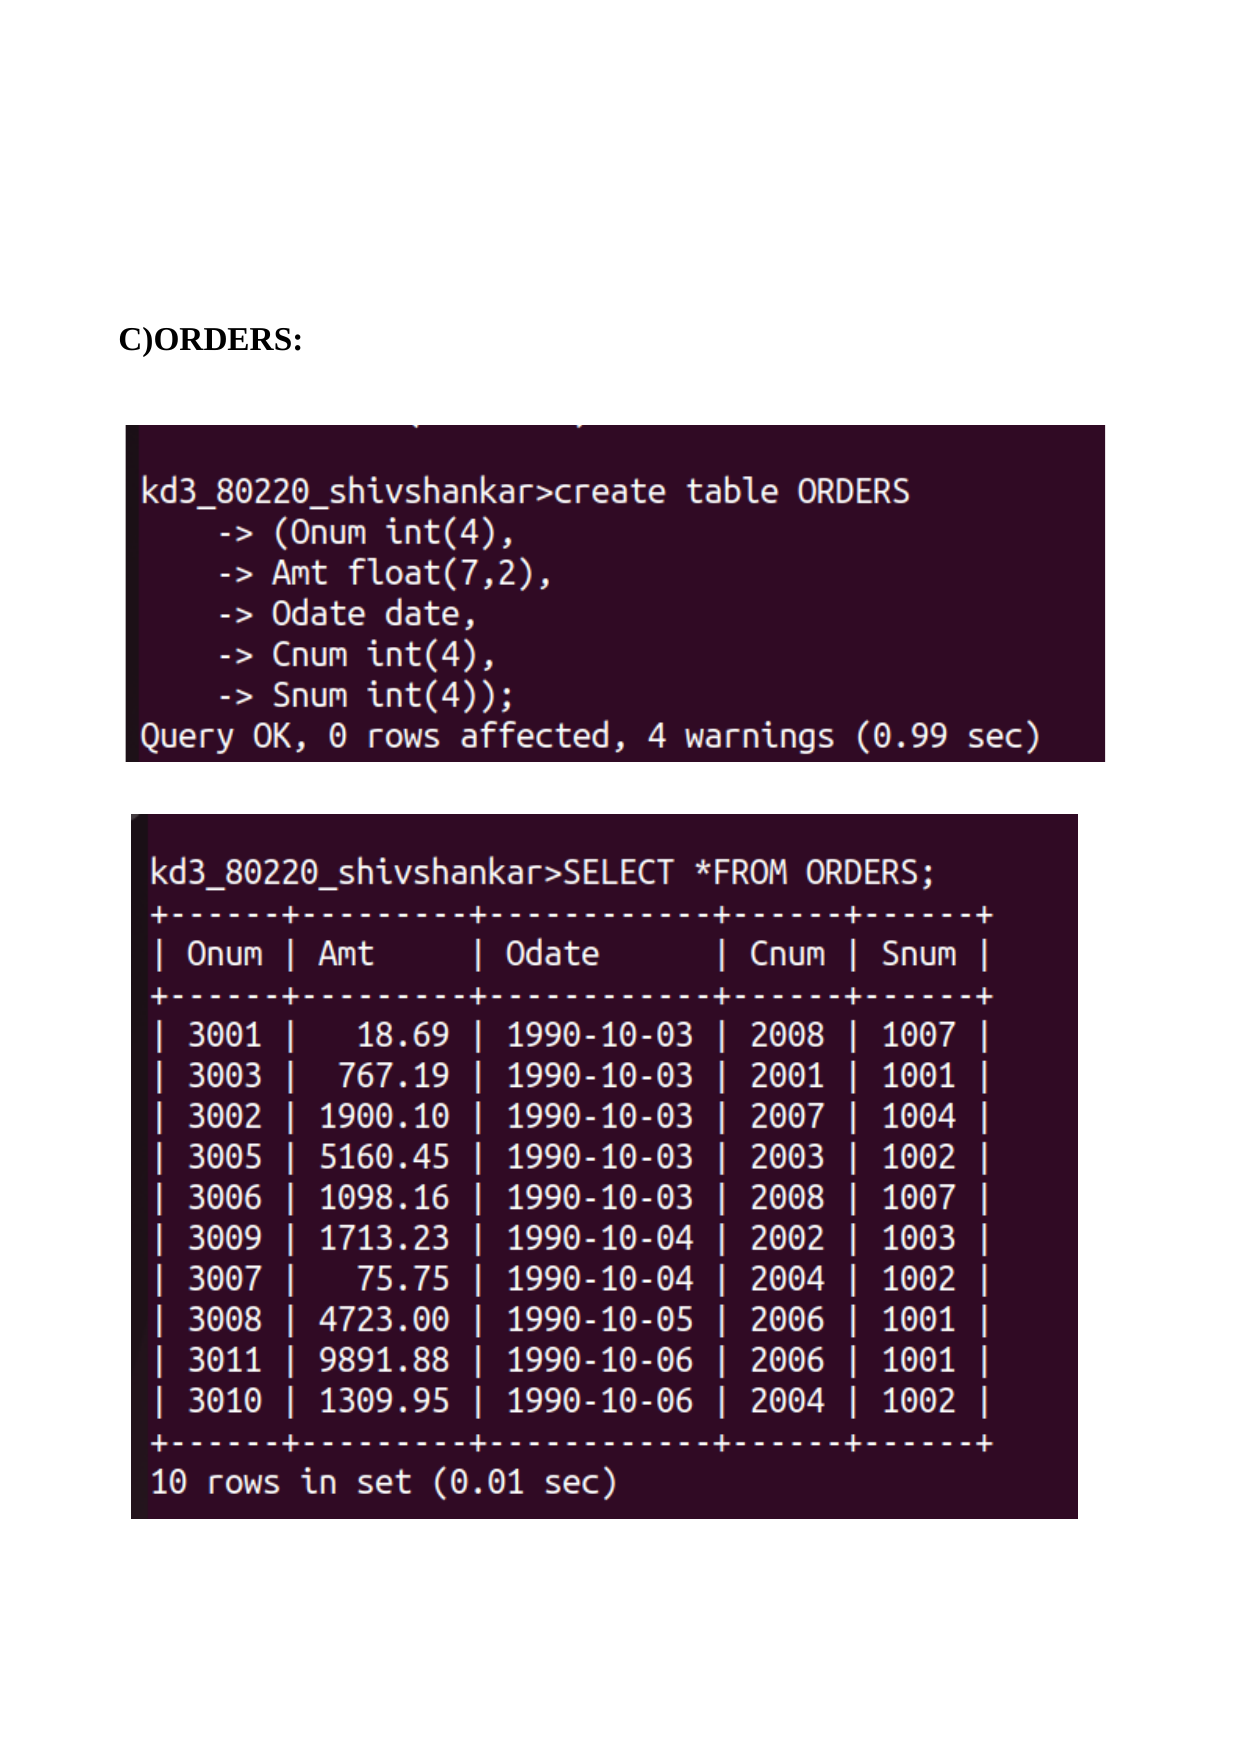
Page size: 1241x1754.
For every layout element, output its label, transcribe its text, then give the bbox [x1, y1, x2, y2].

picture [125, 425, 1106, 762]
text C)ORDERS: [118, 319, 1122, 358]
picture [131, 814, 1078, 1519]
